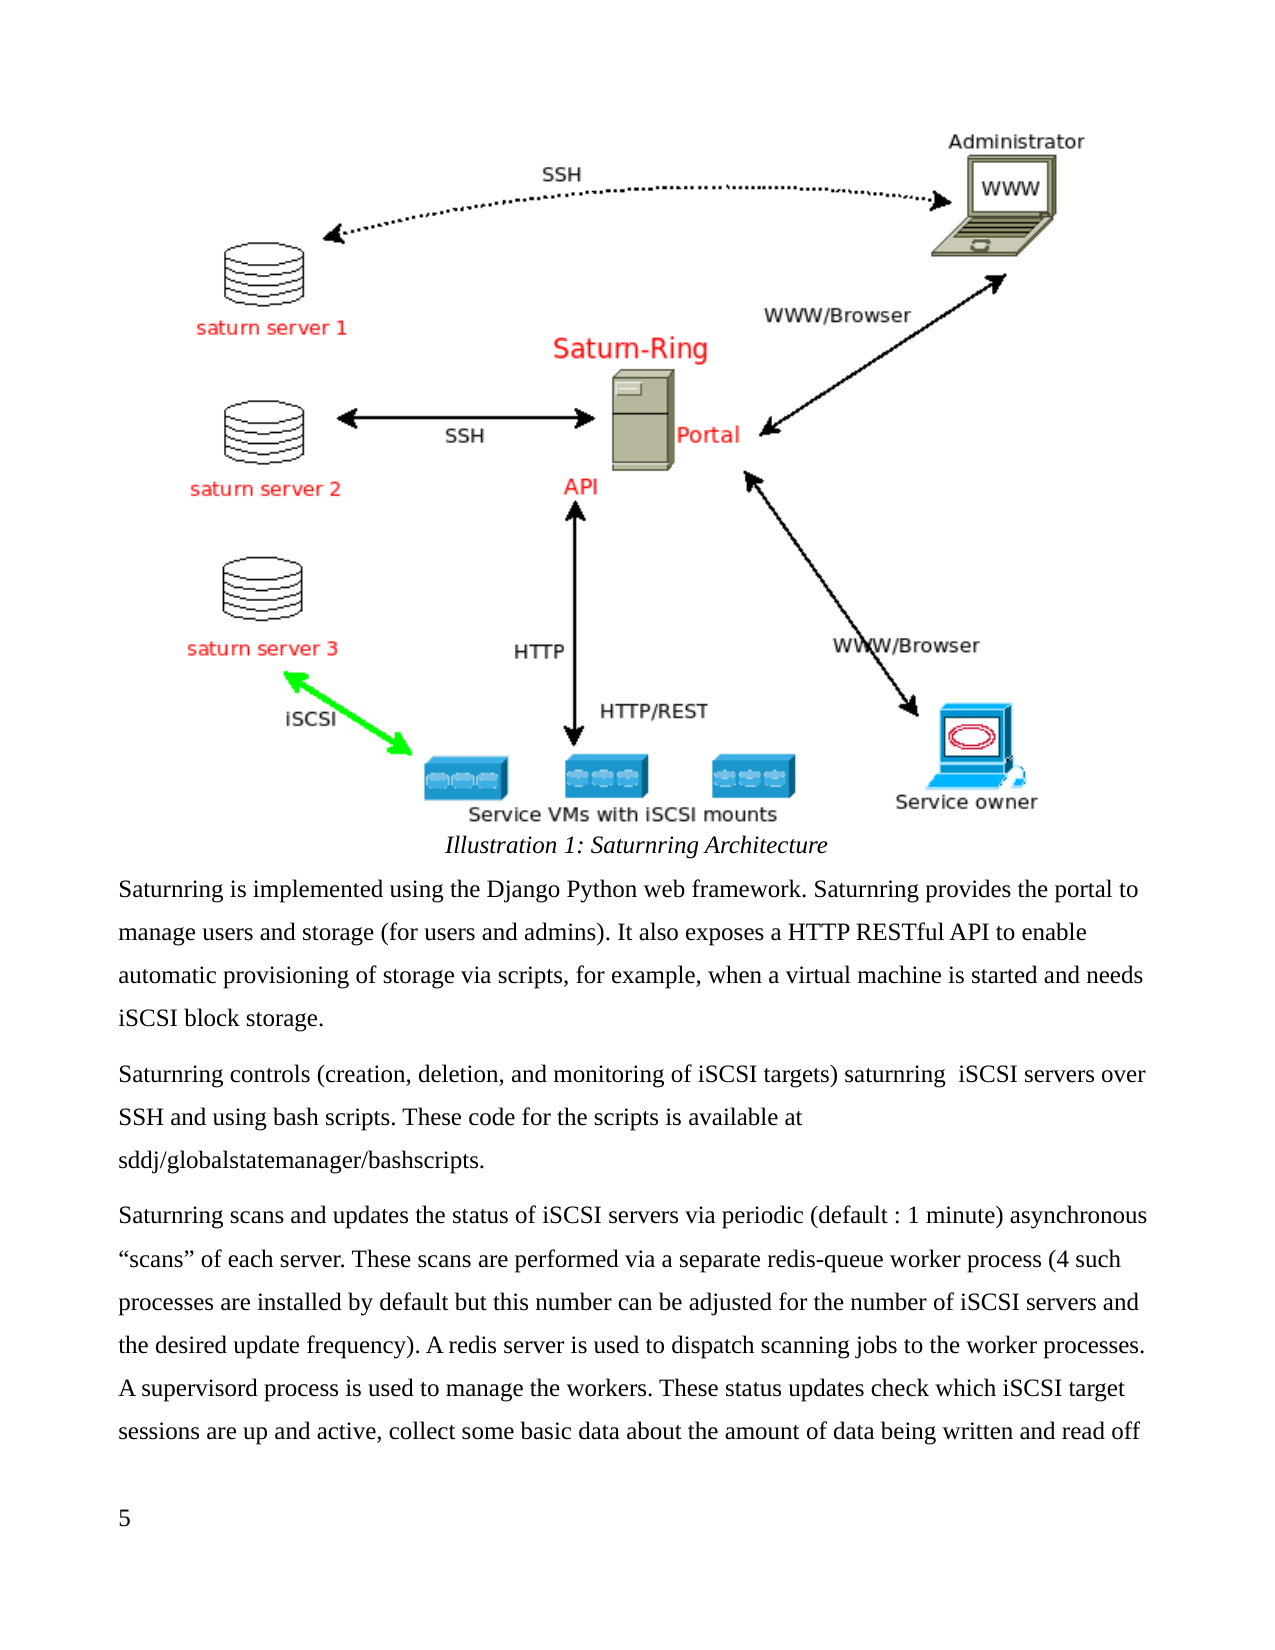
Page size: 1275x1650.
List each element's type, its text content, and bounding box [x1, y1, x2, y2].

picture [187, 130, 1088, 831]
text Illustration 1: Saturnring Architecture [187, 831, 1087, 859]
text Saturnring controls (creation, deletion, and monitoring of iSCSI targets) saturnring iSCSI servers over SSH and using bash scripts. These code for the scripts is available at sddj/globalstatemanager/bashscripts. [118, 1059, 1157, 1174]
text Saturnring is implemented using the Django Python web framework. Saturnring provides the portal to manage users and storage (for users and admins). It also exposes a HTTP RESTful API to enable automatic provisioning of storage via scripts, for example, when a virtual machine is started and needs iSCSI block storage. [118, 118, 1157, 1032]
text Saturnring scans and updates the status of iSCSI servers via periodic (default : 1 minute) asynchronous “scans” of each server. These scans are performed via a separate redis-queue worker process (4 such processes are installed by default but this number can be adjusted for the number of iSCSI servers and the desired update frequency). A redis server is used to dispatch scanning jobs to the worker processes. A supervisord process is used to manage the workers. These status updates check which iSCSI target sessions are up and active, collect some basic data about the amount of data being written and read off [118, 1201, 1157, 1445]
